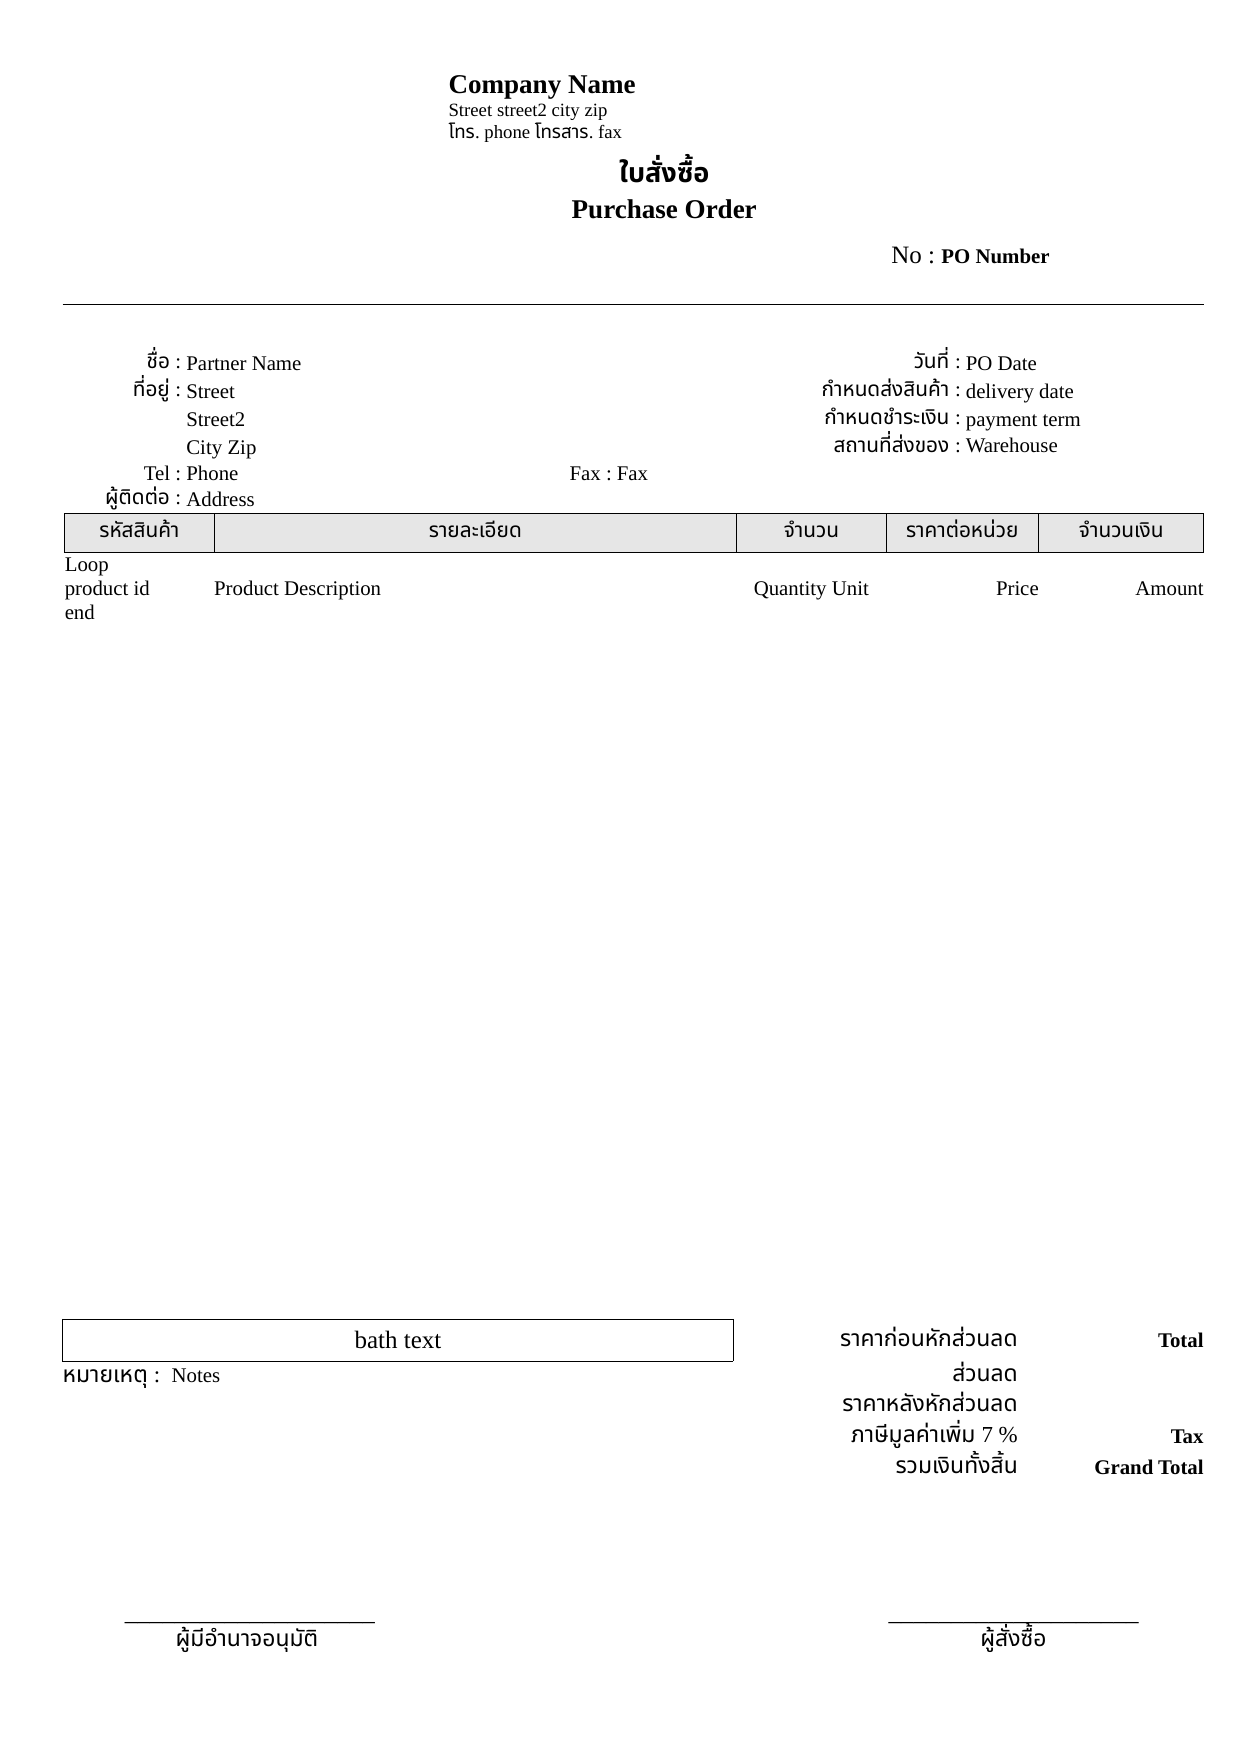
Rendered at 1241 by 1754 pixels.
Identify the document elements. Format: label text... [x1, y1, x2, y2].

table_cell Warehouse [966, 433, 1203, 513]
table_cell Price [886, 576, 1038, 600]
table_cell Street2 [186, 405, 786, 433]
table_cell [786, 461, 966, 485]
table_cell ราคาต่อหน่วย [887, 514, 1038, 552]
table_cell Street [186, 377, 786, 405]
table_cell [65, 405, 186, 433]
table_cell กำหนดชำระเงิน : [786, 405, 966, 433]
table_cell กำหนดส่งสินค้า : [786, 377, 966, 405]
table_cell delivery date [966, 377, 1203, 405]
table_cell [1039, 553, 1203, 576]
table_cell Loop [65, 553, 214, 576]
table_cell Quantity Unit [736, 576, 886, 600]
table_cell [214, 600, 736, 624]
table_cell [886, 553, 1038, 576]
table_cell [736, 600, 886, 624]
table_cell product id [65, 576, 214, 600]
table_cell จำนวน [737, 514, 886, 552]
table_cell Product Description [214, 576, 736, 600]
table_cell Address [186, 485, 786, 513]
table_cell [786, 485, 966, 513]
table_cell payment term [966, 405, 1203, 433]
table_cell end [65, 600, 214, 624]
table_header วันที่ : [786, 349, 966, 377]
table_cell ผู้ติดต่อ : [65, 485, 186, 513]
table_cell [65, 433, 186, 461]
table_cell สถานที่ส่งของ : [786, 433, 966, 461]
table_cell [736, 553, 886, 576]
table_header PO Date [966, 349, 1203, 377]
table_header Partner Name [186, 349, 786, 377]
table_cell [886, 600, 1038, 624]
table_cell City Zip [186, 433, 786, 461]
table_cell [1039, 600, 1203, 624]
table_cell Amount [1039, 576, 1203, 600]
table_cell [214, 553, 736, 576]
table_cell รายละเอียด [215, 514, 736, 552]
table_cell จำนวนเงิน [1039, 514, 1203, 552]
table_cell รหัสสินค้า [65, 514, 214, 552]
table_cell Phone [186, 461, 558, 485]
table_cell Tel : [65, 461, 186, 485]
table_header ชื่อ : [65, 349, 186, 377]
table_cell ที่อยู่ : [65, 377, 186, 405]
table_cell Fax [617, 461, 786, 485]
table_cell Fax : [558, 461, 617, 485]
